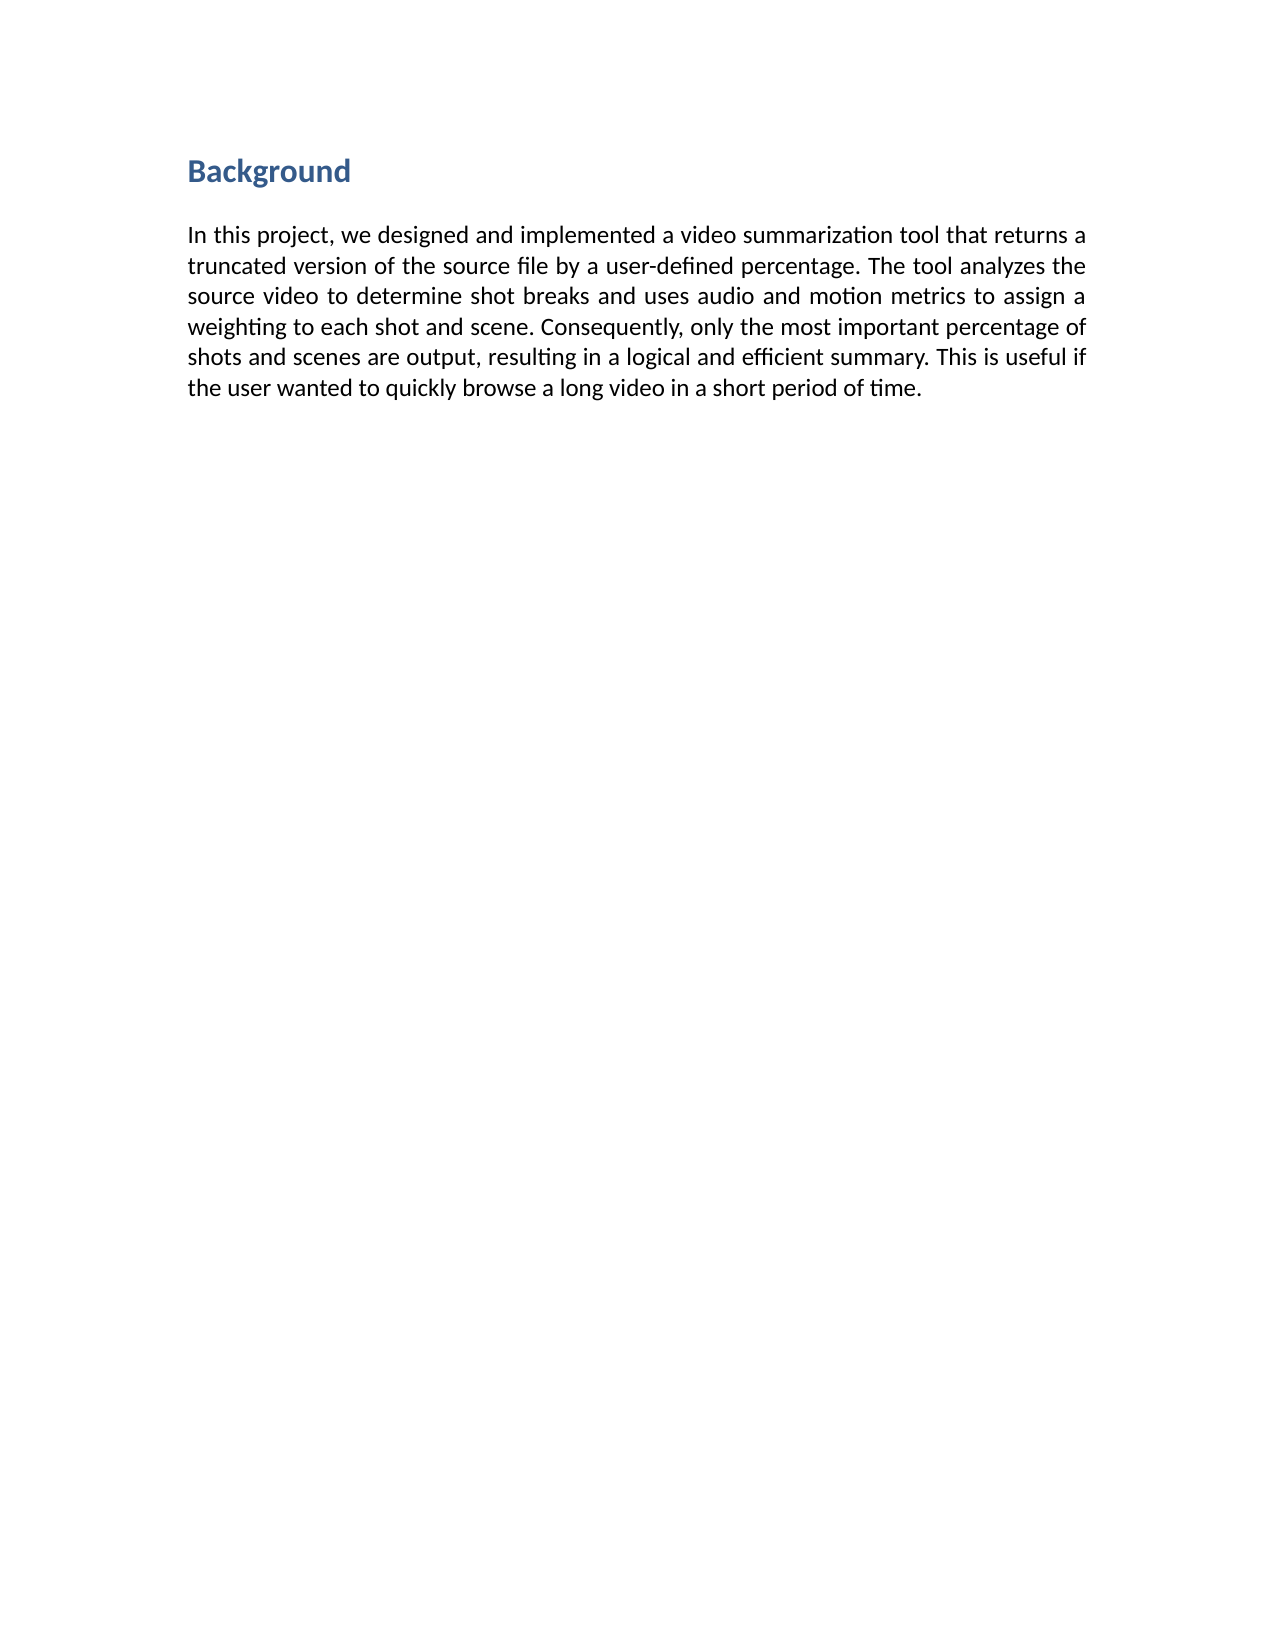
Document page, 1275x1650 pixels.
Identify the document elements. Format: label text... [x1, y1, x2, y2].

text In this project, we designed and implemented a video summarization tool that returns a truncated version of the source file by a user-defined percentage. The tool analyzes the source video to determine shot breaks and uses audio and motion metrics to assign a weighting to each shot and scene. Consequently, only the most important percentage of shots and scenes are output, resulting in a logical and efficient summary. This is useful if the user wanted to quickly browse a long video in a short period of time. [187, 219, 1087, 403]
subtitle Background [187, 150, 1087, 191]
